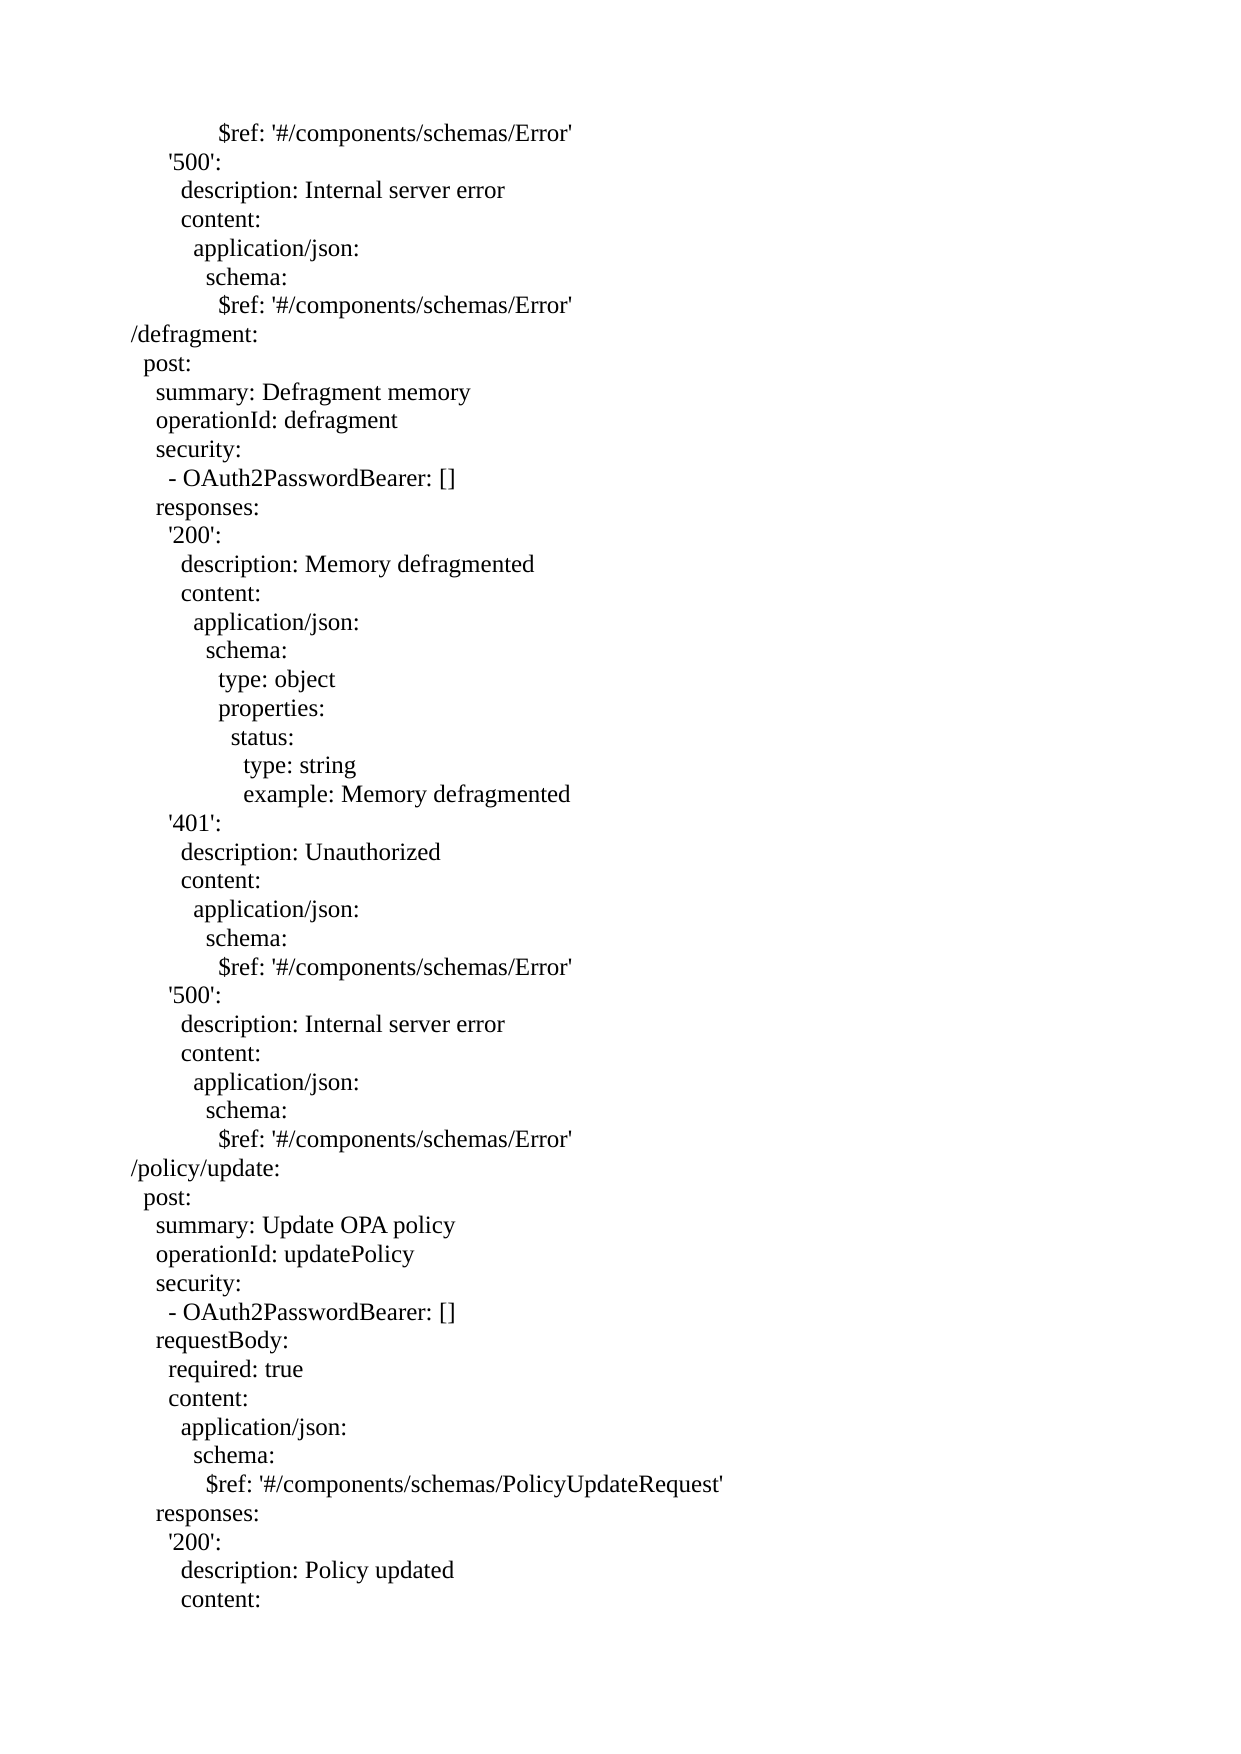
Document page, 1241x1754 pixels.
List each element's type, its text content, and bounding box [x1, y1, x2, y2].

text example: Memory defragmented [118, 779, 1122, 808]
text application/json: [118, 1412, 1122, 1441]
text responses: [118, 1498, 1122, 1527]
text description: Policy updated [118, 1556, 1122, 1584]
text '200': [118, 521, 1122, 549]
text '500': [118, 981, 1122, 1009]
text post: [118, 1182, 1122, 1211]
text description: Unauthorized [118, 837, 1122, 866]
text $ref: '#/components/schemas/Error' [118, 952, 1122, 981]
text $ref: '#/components/schemas/PolicyUpdateRequest' [118, 1469, 1122, 1498]
text - OAuth2PasswordBearer: [] [118, 463, 1122, 492]
text security: [118, 1268, 1122, 1297]
text summary: Defragment memory [118, 377, 1122, 406]
text responses: [118, 492, 1122, 521]
text operationId: updatePolicy [118, 1239, 1122, 1268]
text requestBody: [118, 1326, 1122, 1354]
text schema: [118, 262, 1122, 291]
text content: [118, 866, 1122, 894]
text application/json: [118, 1067, 1122, 1096]
text $ref: '#/components/schemas/Error' [118, 1124, 1122, 1153]
text content: [118, 1038, 1122, 1067]
text required: true [118, 1354, 1122, 1383]
text schema: [118, 1096, 1122, 1124]
text status: [118, 722, 1122, 751]
text $ref: '#/components/schemas/Error' [118, 118, 1122, 147]
text schema: [118, 636, 1122, 664]
text properties: [118, 693, 1122, 722]
text '200': [118, 1527, 1122, 1556]
text summary: Update OPA policy [118, 1211, 1122, 1239]
text content: [118, 204, 1122, 233]
text - OAuth2PasswordBearer: [] [118, 1297, 1122, 1326]
text content: [118, 1383, 1122, 1412]
text post: [118, 348, 1122, 377]
text content: [118, 578, 1122, 607]
text '401': [118, 808, 1122, 837]
text description: Internal server error [118, 176, 1122, 204]
text description: Internal server error [118, 1009, 1122, 1038]
text type: string [118, 751, 1122, 779]
text /policy/update: [118, 1153, 1122, 1182]
text operationId: defragment [118, 406, 1122, 434]
text security: [118, 434, 1122, 463]
text type: object [118, 664, 1122, 693]
text description: Memory defragmented [118, 549, 1122, 578]
text '500': [118, 147, 1122, 176]
text $ref: '#/components/schemas/Error' [118, 291, 1122, 319]
text /defragment: [118, 319, 1122, 348]
text content: [118, 1584, 1122, 1613]
text application/json: [118, 607, 1122, 636]
text schema: [118, 923, 1122, 952]
text application/json: [118, 233, 1122, 262]
text schema: [118, 1441, 1122, 1469]
text application/json: [118, 894, 1122, 923]
